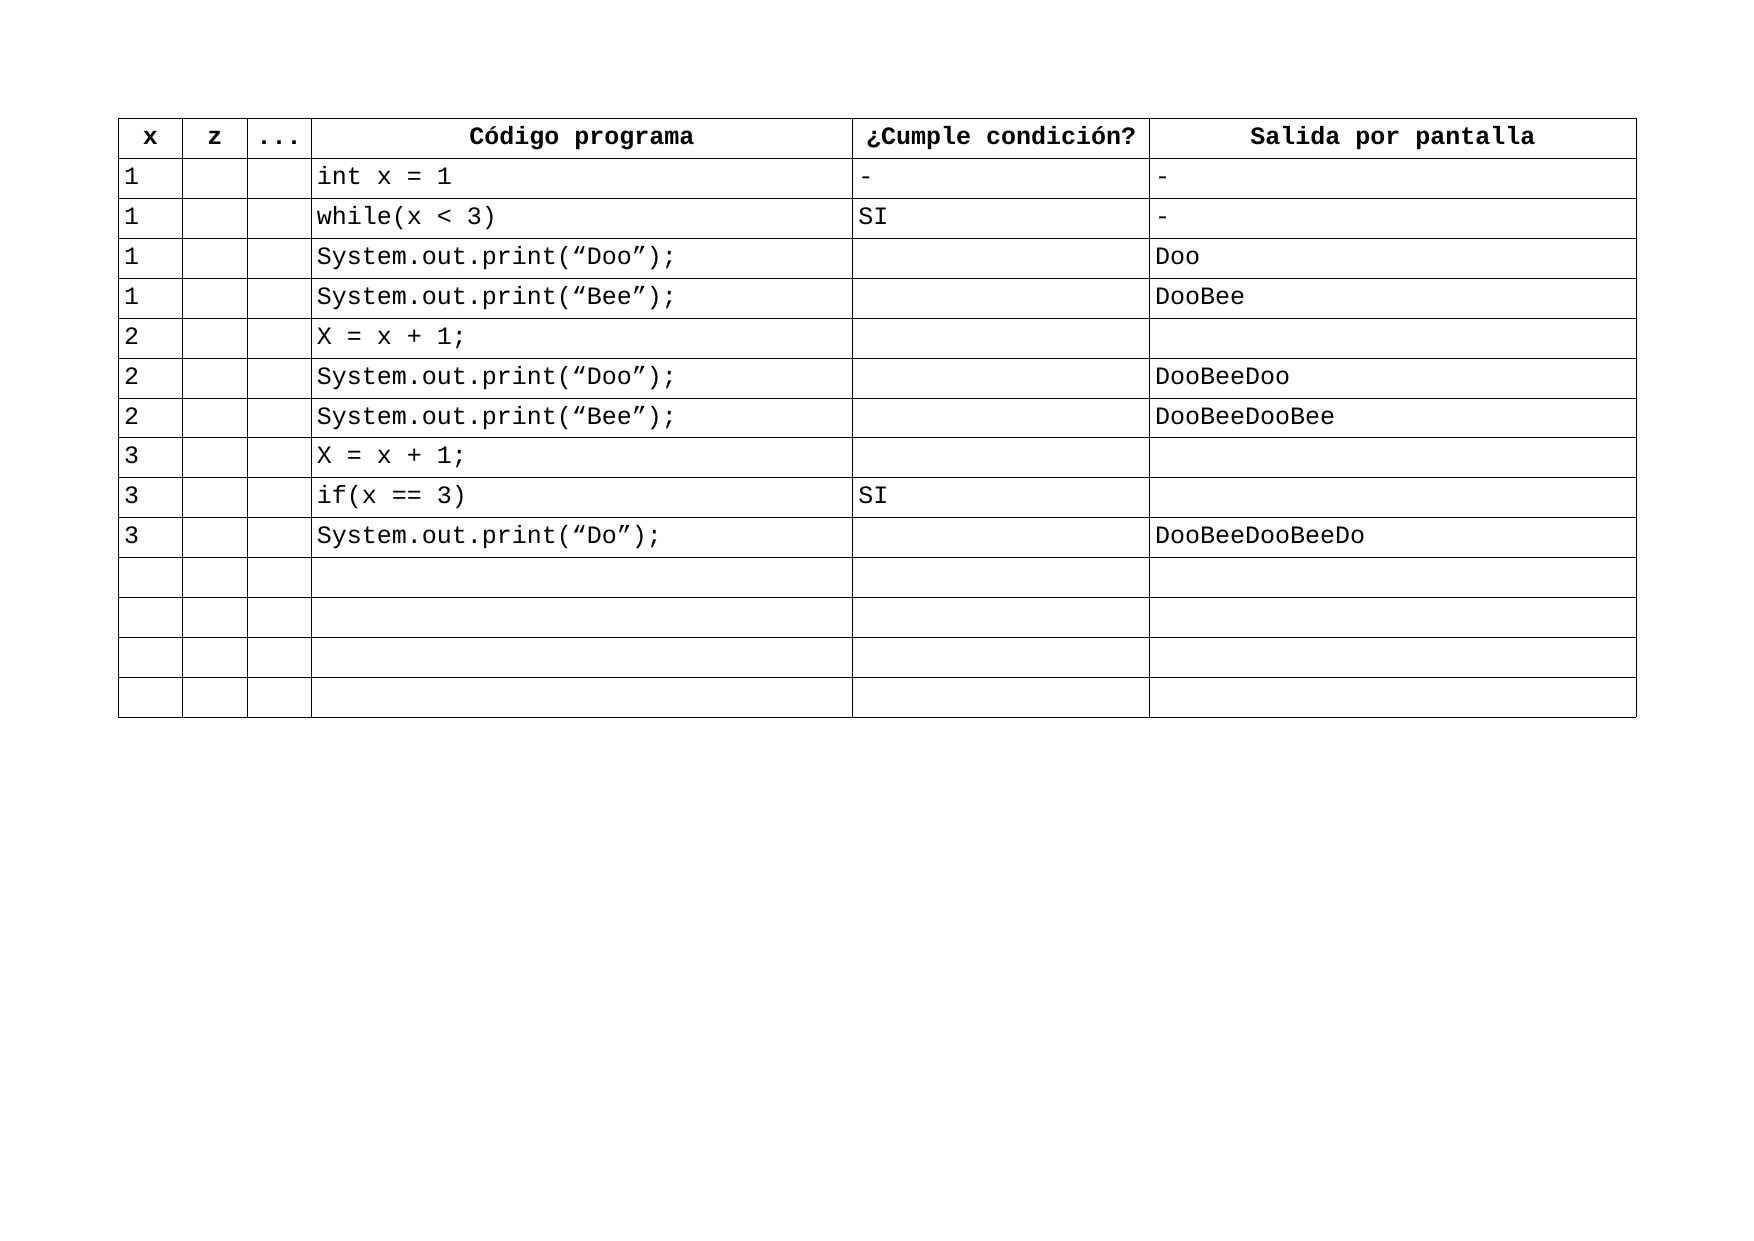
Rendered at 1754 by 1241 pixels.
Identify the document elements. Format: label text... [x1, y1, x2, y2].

table_cell [853, 638, 1149, 677]
table_cell [1150, 319, 1636, 357]
table_cell [248, 399, 311, 437]
table_cell [248, 199, 311, 238]
table_cell - [1150, 199, 1636, 238]
table_cell Doo [1150, 239, 1636, 278]
table_cell [1150, 638, 1636, 677]
table_cell [1150, 438, 1636, 477]
table_cell [853, 518, 1149, 557]
table_cell [248, 518, 311, 557]
table_cell 2 [119, 399, 182, 437]
table_cell [248, 478, 311, 517]
table_cell [183, 159, 247, 198]
table_cell 2 [119, 359, 182, 397]
table_cell [119, 678, 182, 717]
table_cell 3 [119, 478, 182, 517]
table_cell [853, 558, 1149, 597]
table_cell 2 [119, 319, 182, 357]
table_cell - [853, 159, 1149, 198]
table_cell System.out.print(“Doo”); [312, 239, 852, 278]
table_cell DooBeeDooBee [1150, 399, 1636, 437]
table_cell [183, 638, 247, 677]
table_cell X = x + 1; [312, 319, 852, 357]
table_cell [853, 239, 1149, 278]
table_cell [312, 598, 852, 637]
table_header z [183, 119, 247, 158]
table_header x [119, 119, 182, 158]
table_cell SI [853, 478, 1149, 517]
table_cell [1150, 598, 1636, 637]
table_cell 1 [119, 199, 182, 238]
table_cell int x = 1 [312, 159, 852, 198]
table_cell DooBee [1150, 279, 1636, 318]
table_cell [183, 279, 247, 318]
table_cell [248, 558, 311, 597]
table_cell [853, 279, 1149, 318]
table_cell [183, 359, 247, 397]
table_cell [183, 558, 247, 597]
table_cell [248, 598, 311, 637]
table_cell [183, 399, 247, 437]
table_cell 3 [119, 518, 182, 557]
table_cell [1150, 558, 1636, 597]
table_cell System.out.print(“Bee”); [312, 399, 852, 437]
table_cell [183, 239, 247, 278]
table_cell System.out.print(“Do”); [312, 518, 852, 557]
table_cell [853, 359, 1149, 397]
table_header ¿Cumple condición? [853, 119, 1149, 158]
table_cell [183, 199, 247, 238]
table_cell 3 [119, 438, 182, 477]
table_cell [312, 558, 852, 597]
table_header Salida por pantalla [1150, 119, 1636, 158]
table_cell [183, 598, 247, 637]
table_cell 1 [119, 239, 182, 278]
table_cell [248, 239, 311, 278]
table_cell [248, 678, 311, 717]
table_cell [248, 359, 311, 397]
table_cell if(x == 3) [312, 478, 852, 517]
table_cell [853, 319, 1149, 357]
table_cell [248, 159, 311, 198]
table_cell [312, 638, 852, 677]
table_cell [312, 678, 852, 717]
table_cell X = x + 1; [312, 438, 852, 477]
table_cell [853, 438, 1149, 477]
table_cell 1 [119, 279, 182, 318]
table_cell [248, 438, 311, 477]
table_cell DooBeeDooBeeDo [1150, 518, 1636, 557]
table_cell [119, 598, 182, 637]
table_cell [248, 638, 311, 677]
table_cell [248, 279, 311, 318]
table_cell [248, 319, 311, 357]
table_cell [853, 678, 1149, 717]
table_cell [183, 319, 247, 357]
table_cell [183, 478, 247, 517]
table_header Código programa [312, 119, 852, 158]
table_cell SI [853, 199, 1149, 238]
table_cell [1150, 478, 1636, 517]
table_cell [119, 638, 182, 677]
table_cell - [1150, 159, 1636, 198]
table_header ... [248, 119, 311, 158]
table_cell [853, 399, 1149, 437]
table_cell [183, 678, 247, 717]
table_cell DooBeeDoo [1150, 359, 1636, 397]
table_cell while(x < 3) [312, 199, 852, 238]
table_cell System.out.print(“Bee”); [312, 279, 852, 318]
table_cell 1 [119, 159, 182, 198]
table_cell [853, 598, 1149, 637]
table_cell [1150, 678, 1636, 717]
table_cell [183, 518, 247, 557]
table_cell [183, 438, 247, 477]
table_cell [119, 558, 182, 597]
table_cell System.out.print(“Doo”); [312, 359, 852, 397]
